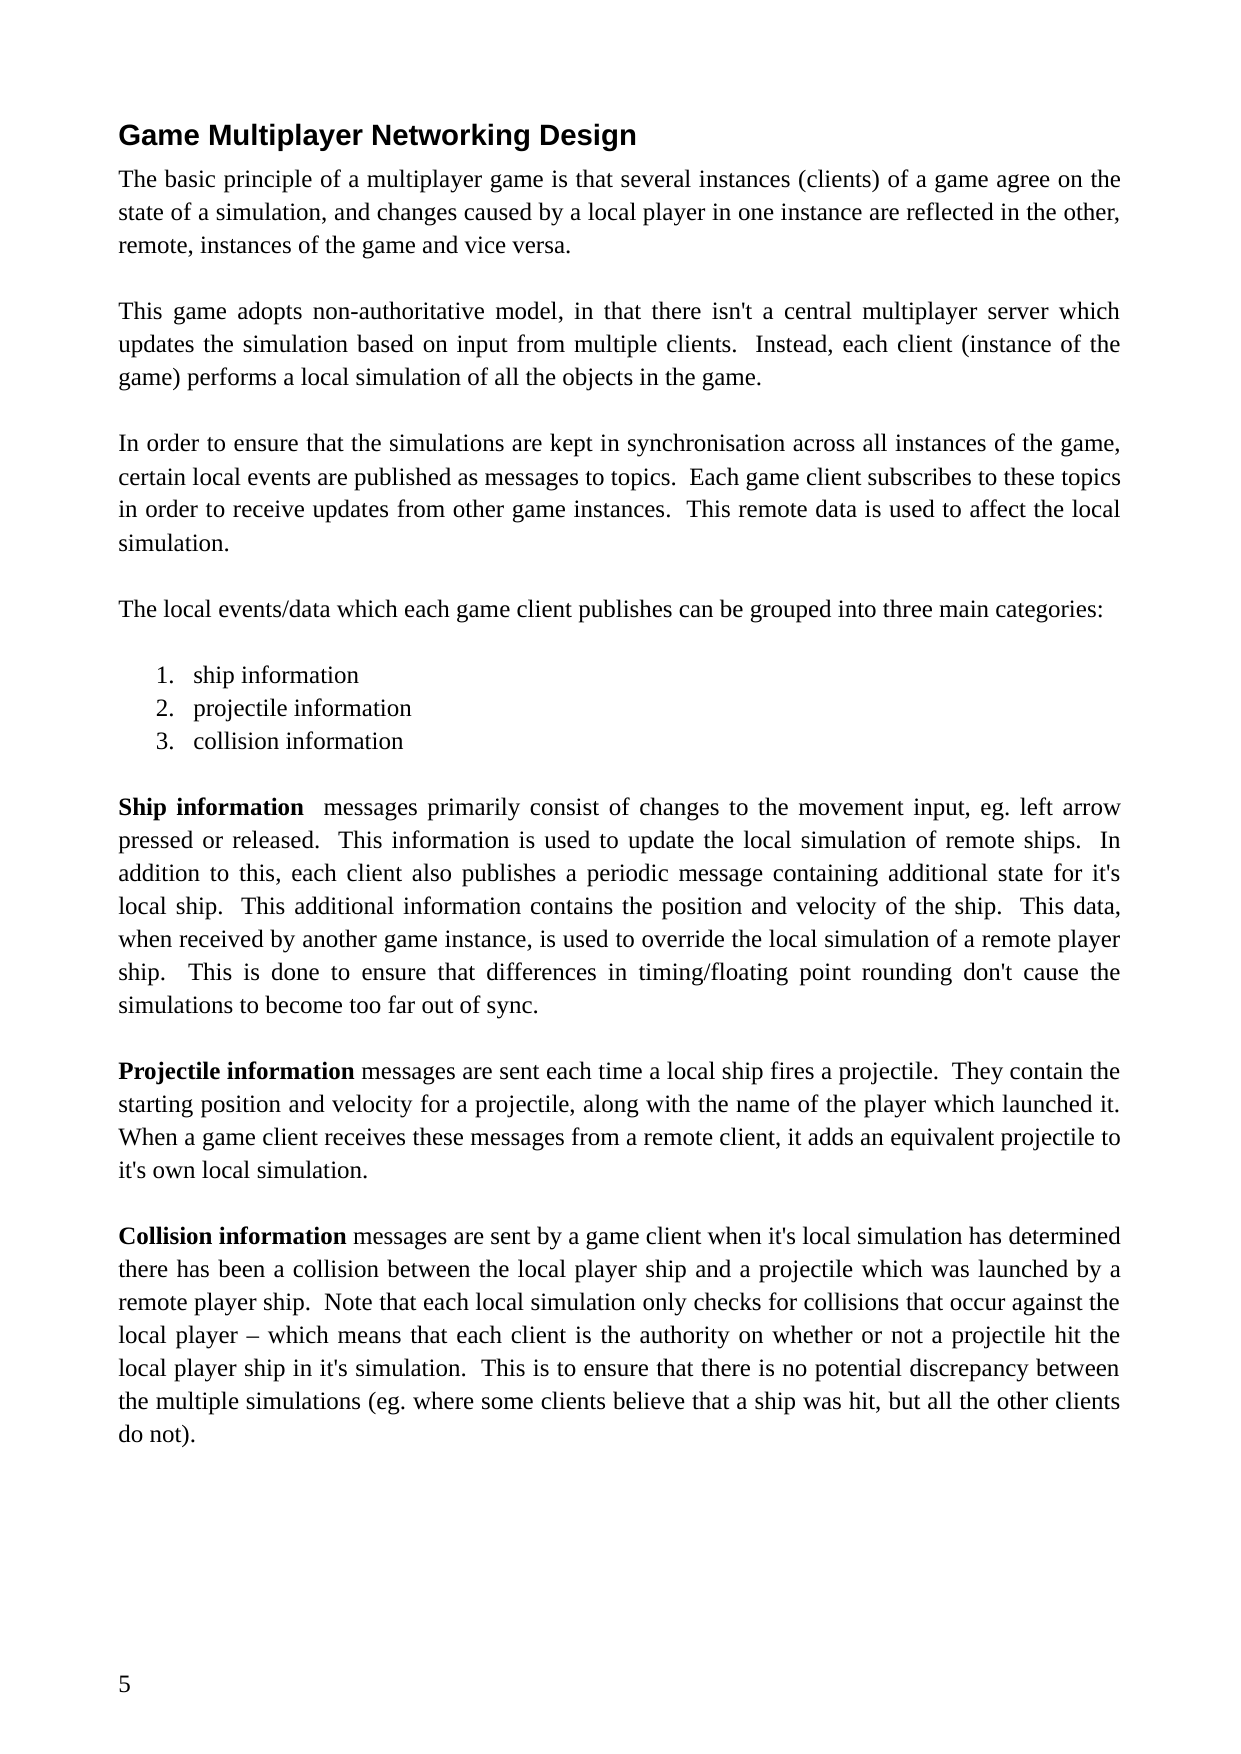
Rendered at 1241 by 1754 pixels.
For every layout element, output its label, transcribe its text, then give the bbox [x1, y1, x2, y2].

text Projectile information messages are sent each time a local ship fires a projectile. They contain the starting position and velocity for a projectile, along with the name of the player which launched it. When a game client receives these messages from a remote client, it adds an equivalent projectile to it's own local simulation. [118, 1056, 1122, 1184]
list ship information [156, 660, 1122, 688]
list projectile information [156, 693, 1122, 721]
text Ship information messages primarily consist of changes to the movement input, eg. left arrow pressed or released. This information is used to update the local simulation of remote ships. In addition to this, each client also publishes a periodic message containing additional state for it's local ship. This additional information contains the position and velocity of the ship. This data, when received by another game instance, is used to override the local simulation of a remote player ship. This is done to ensure that differences in timing/floating point rounding don't cause the simulations to become too far out of sync. [118, 792, 1122, 1019]
text The basic principle of a multiplayer game is that several instances (clients) of a game agree on the state of a simulation, and changes caused by a local player in one instance are reflected in the other, remote, instances of the game and vice versa. [118, 164, 1122, 259]
list collision information [156, 726, 1122, 754]
text This game adopts non-authoritative model, in that there isn't a central multiplayer server which updates the simulation based on input from multiple clients. Instead, each client (instance of the game) performs a local simulation of all the objects in the game. [118, 296, 1122, 391]
subtitle Game Multiplayer Networking Design [118, 118, 1122, 152]
text In order to ensure that the simulations are kept in synchronisation across all instances of the game, certain local events are published as messages to topics. Each game client subscribes to these topics in order to receive updates from other game instances. This remote data is used to affect the local simulation. [118, 428, 1122, 556]
text The local events/data which each game client publishes can be grouped into three main categories: [118, 594, 1122, 622]
text Collision information messages are sent by a game client when it's local simulation has determined there has been a collision between the local player ship and a projectile which was launched by a remote player ship. Note that each local simulation only checks for collisions that occur against the local player – which means that each client is the authority on whether or not a projectile hit the local player ship in it's simulation. This is to ensure that there is no potential discrepancy between the multiple simulations (eg. where some clients believe that a ship was hit, but all the other clients do not). [118, 1221, 1122, 1448]
